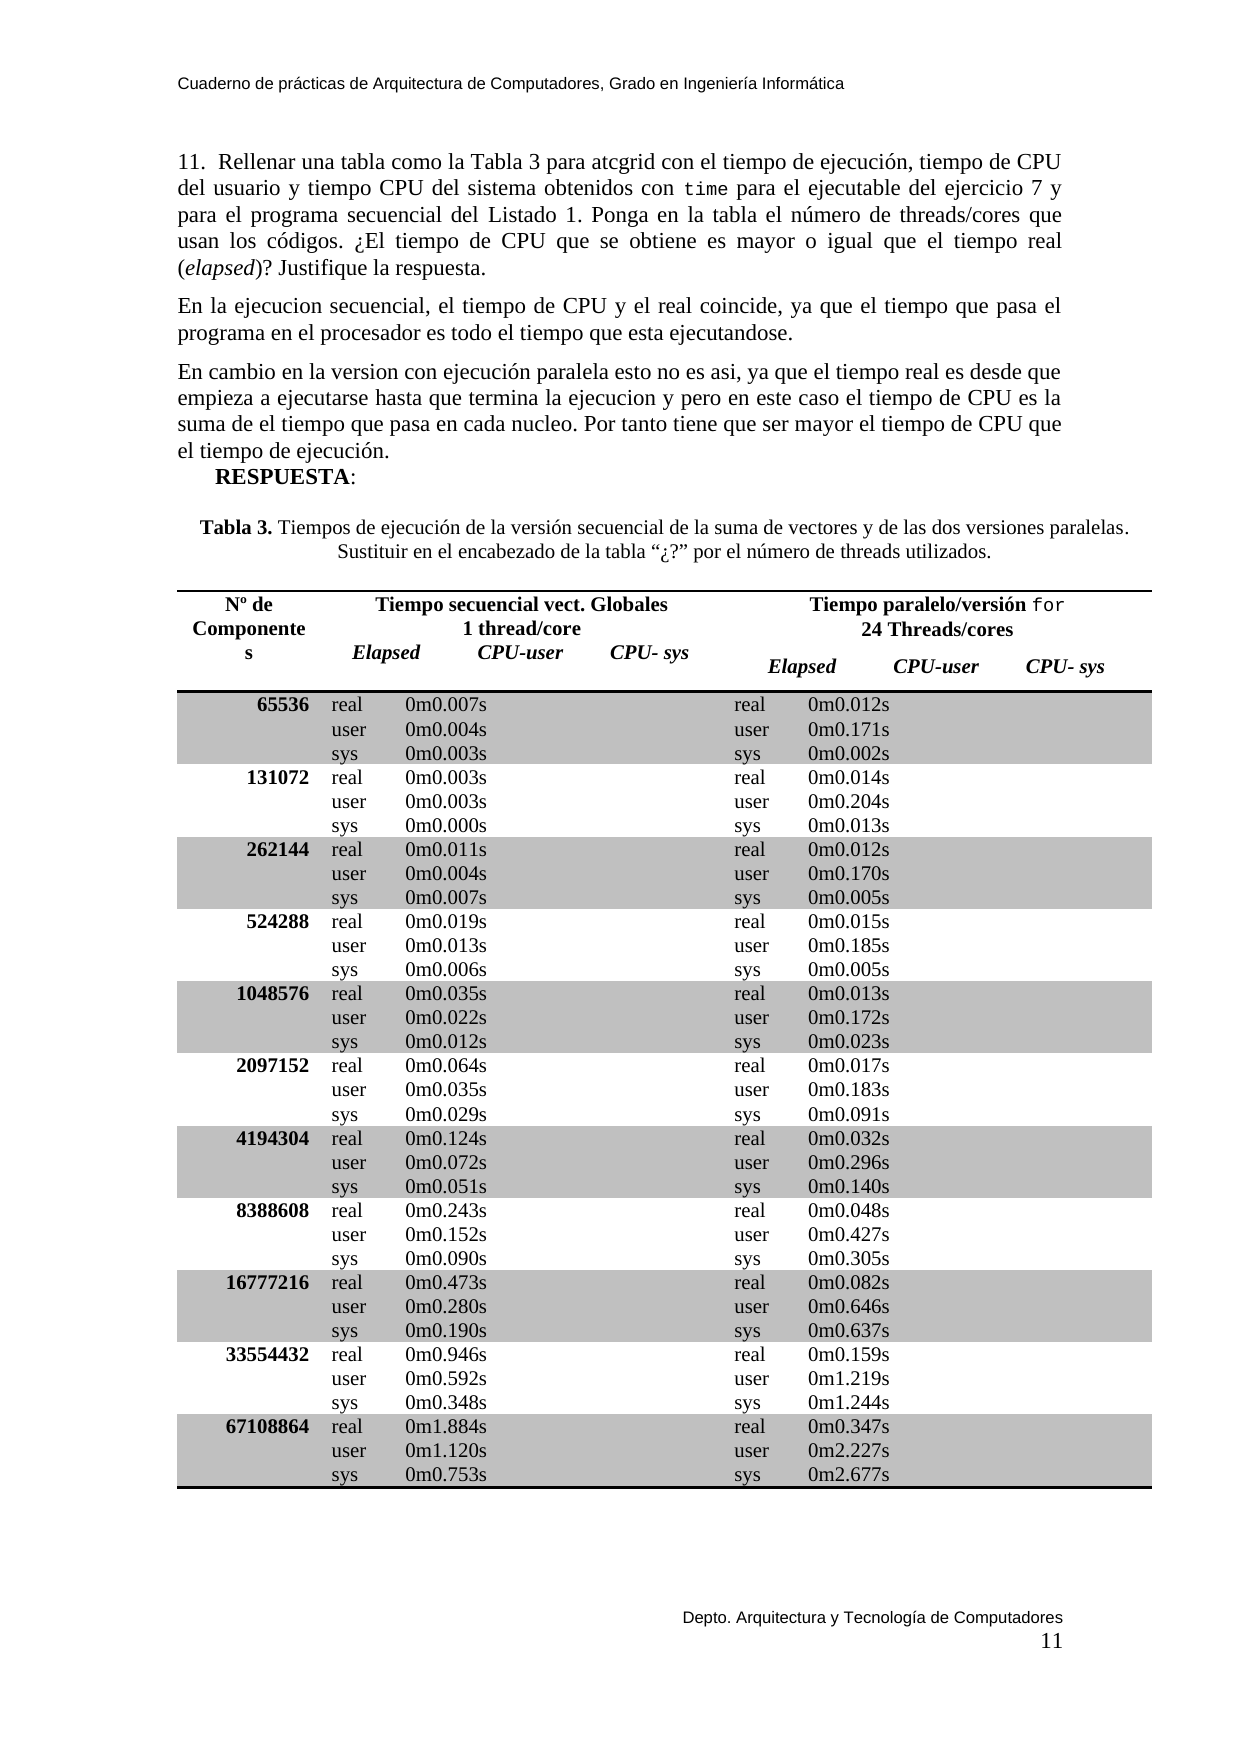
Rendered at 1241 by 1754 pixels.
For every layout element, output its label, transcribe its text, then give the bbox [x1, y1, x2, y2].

table_cell real 0m0.019s user 0m0.013s sys 0m0.006s [320, 909, 723, 981]
table_cell real 0m0.012s user 0m0.170s sys 0m0.005s [723, 837, 1152, 909]
list En cambio en la version con ejecución paralela esto no es asi, ya que el tiempo real es desde que empieza a ejecutarse hasta que termina la ejecucion y pero en este caso el tiempo de CPU es la suma de el tiempo que pasa en cada nucleo. Por tanto tiene que ser mayor el tiempo de CPU que el tiempo de ejecución. [177, 358, 1063, 463]
table_cell real 0m0.015s user 0m0.185s sys 0m0.005s [723, 909, 1152, 981]
table_header Nº de Componentes [177, 592, 320, 690]
table_cell real 0m0.347s user 0m2.227s sys 0m2.677s [723, 1414, 1152, 1486]
table_cell 262144 [177, 837, 320, 909]
text RESPUESTA: [215, 463, 1063, 489]
table_cell real 0m0.048s user 0m0.427s sys 0m0.305s [723, 1198, 1152, 1270]
table_cell real 0m0.473s user 0m0.280s sys 0m0.190s [320, 1270, 723, 1342]
table_cell real 0m0.035s user 0m0.022s sys 0m0.012s [320, 981, 723, 1053]
table_cell real 0m0.064s user 0m0.035s sys 0m0.029s [320, 1053, 723, 1126]
table_cell real 0m1.884s user 0m1.120s sys 0m0.753s [320, 1414, 723, 1486]
table_cell real 0m0.017s user 0m0.183s sys 0m0.091s [723, 1053, 1152, 1126]
table_cell real 0m0.011s user 0m0.004s sys 0m0.007s [320, 837, 723, 909]
table_cell real 0m0.003s user 0m0.003s sys 0m0.000s [320, 765, 723, 837]
list En la ejecucion secuencial, el tiempo de CPU y el real coincide, ya que el tiempo que pasa el programa en el procesador es todo el tiempo que esta ejecutandose. [177, 293, 1063, 345]
table_cell 2097152 [177, 1053, 320, 1126]
table_cell 8388608 [177, 1198, 320, 1270]
table_cell 67108864 [177, 1414, 320, 1486]
table_cell [166, 563, 1163, 1488]
list 11. Rellenar una tabla como la Tabla 3 para atcgrid con el tiempo de ejecución, tiempo de CPU del usuario y tiempo CPU del sistema obtenidos con time para el ejecutable del ejercicio 7 y para el programa secuencial del Listado 1. Ponga en la tabla el número de threads/cores que usan los códigos. ¿El tiempo de CPU que se obtiene es mayor o igual que el tiempo real (elapsed)? Justifique la respuesta. [177, 148, 1063, 280]
table_cell 1048576 [177, 981, 320, 1053]
table_cell real 0m0.012s user 0m0.171s sys 0m0.002s [723, 693, 1152, 764]
table_cell real 0m0.014s user 0m0.204s sys 0m0.013s [723, 765, 1152, 837]
table_cell 65536 [177, 693, 320, 764]
table_cell real 0m0.946s user 0m0.592s sys 0m0.348s [320, 1342, 723, 1414]
table_cell 524288 [177, 909, 320, 981]
table_cell 33554432 [177, 1342, 320, 1414]
table_cell 4194304 [177, 1126, 320, 1198]
table_header Tiempo secuencial vect. Globales 1 thread/core Elapsed CPU-user CPU- sys [320, 592, 723, 690]
table_cell real 0m0.159s user 0m1.219s sys 0m1.244s [723, 1342, 1152, 1414]
table_cell real 0m0.124s user 0m0.072s sys 0m0.051s [320, 1126, 723, 1198]
table_cell 16777216 [177, 1270, 320, 1342]
table_header Tabla 3. Tiempos de ejecución de la versión secuencial de la suma de vectores y de las dos versiones paralelas. Sustituir en el encabezado de la tabla “¿?” por el número de threads utilizados. [166, 490, 1163, 563]
table_cell real 0m0.007s user 0m0.004s sys 0m0.003s [320, 693, 723, 764]
table_cell real 0m0.082s user 0m0.646s sys 0m0.637s [723, 1270, 1152, 1342]
table_header Tiempo paralelo/versión for 24 Threads/cores Elapsed CPU-user CPU- sys [723, 592, 1152, 690]
table_cell 131072 [177, 765, 320, 837]
table_cell real 0m0.243s user 0m0.152s sys 0m0.090s [320, 1198, 723, 1270]
table_cell real 0m0.013s user 0m0.172s sys 0m0.023s [723, 981, 1152, 1053]
table_cell real 0m0.032s user 0m0.296s sys 0m0.140s [723, 1126, 1152, 1198]
